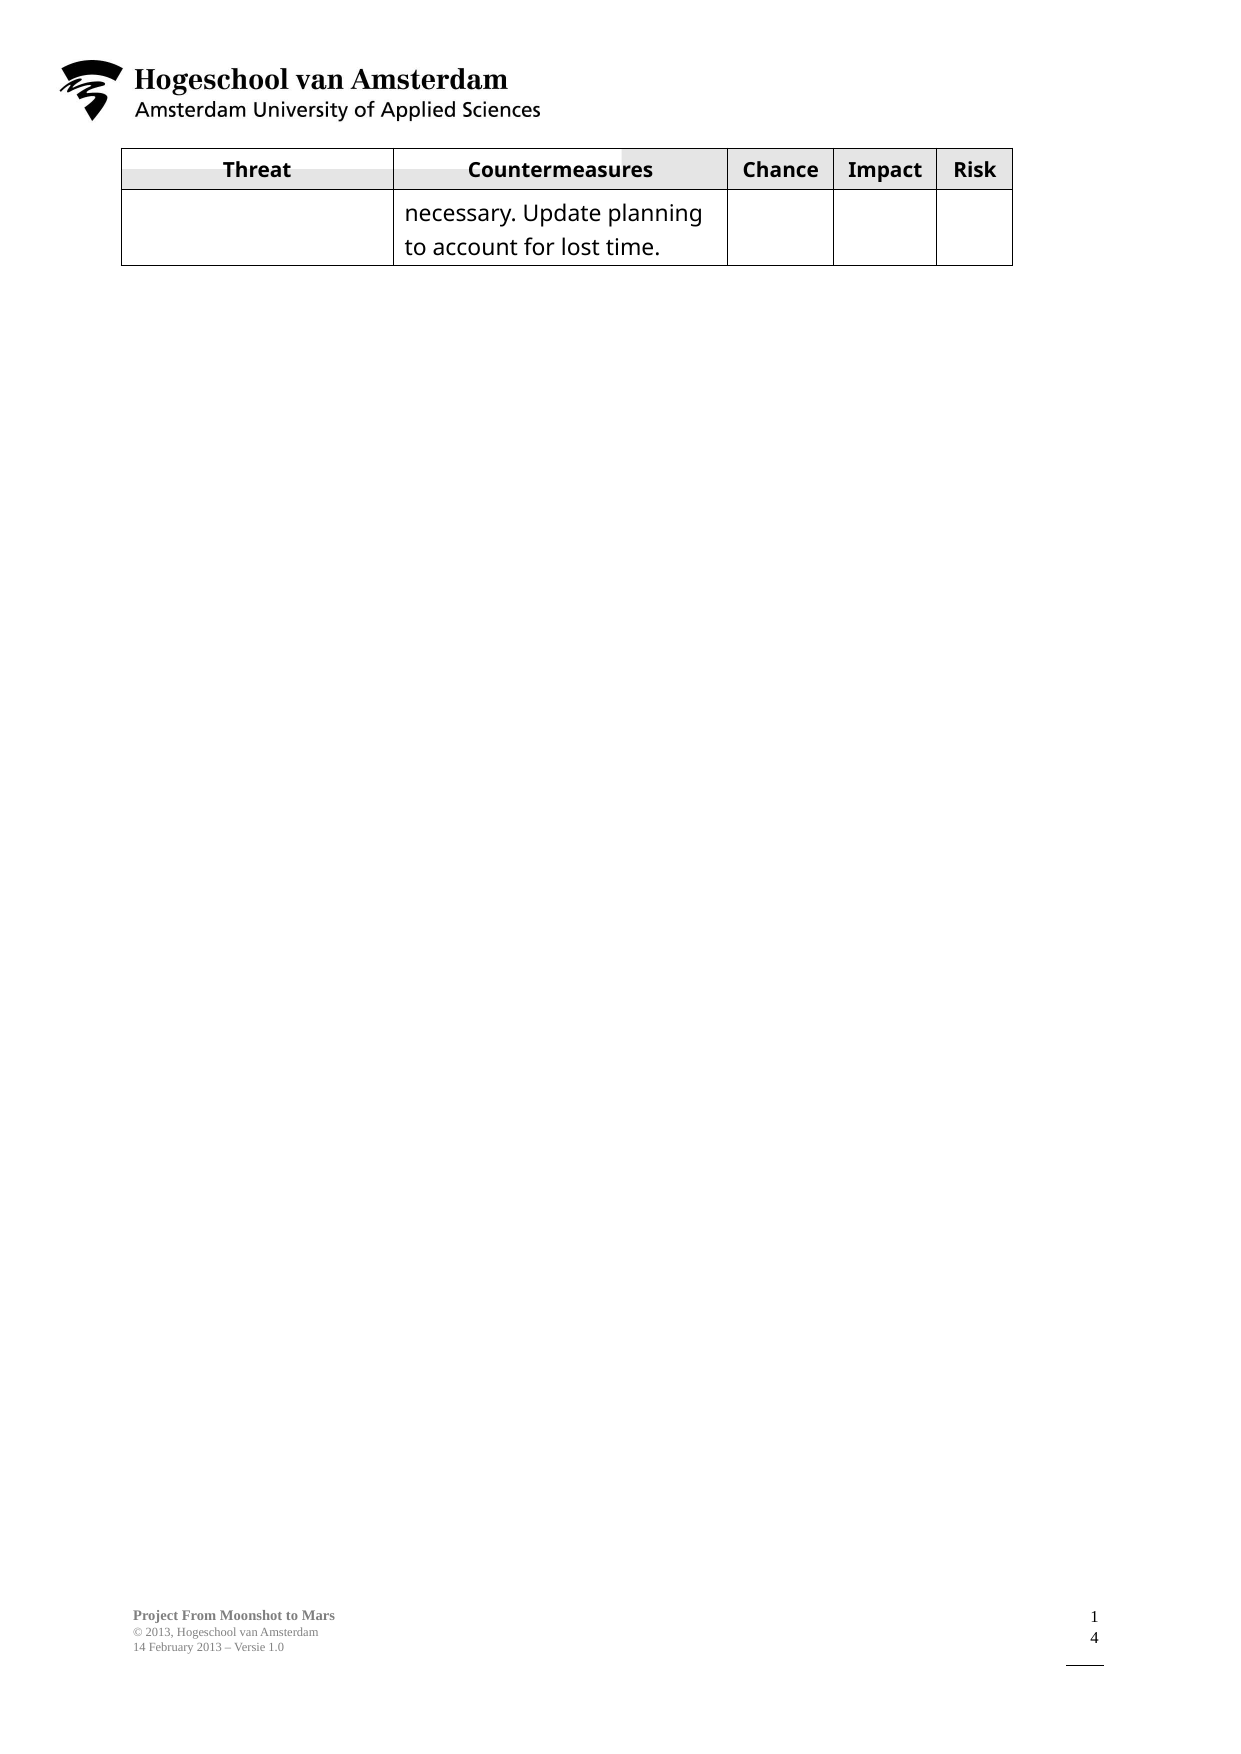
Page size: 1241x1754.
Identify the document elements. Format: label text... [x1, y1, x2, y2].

table_header Risk [937, 149, 1012, 189]
table_cell [728, 190, 833, 265]
table_cell necessary. Update planning to account for lost time. [394, 190, 727, 265]
table_cell [937, 190, 1012, 265]
table_cell [122, 190, 393, 265]
table_cell [834, 190, 936, 265]
table_header Impact [834, 149, 936, 189]
table_header Chance [728, 149, 833, 189]
table_header Threat [122, 169, 393, 189]
table_header Countermeasures [394, 149, 727, 189]
